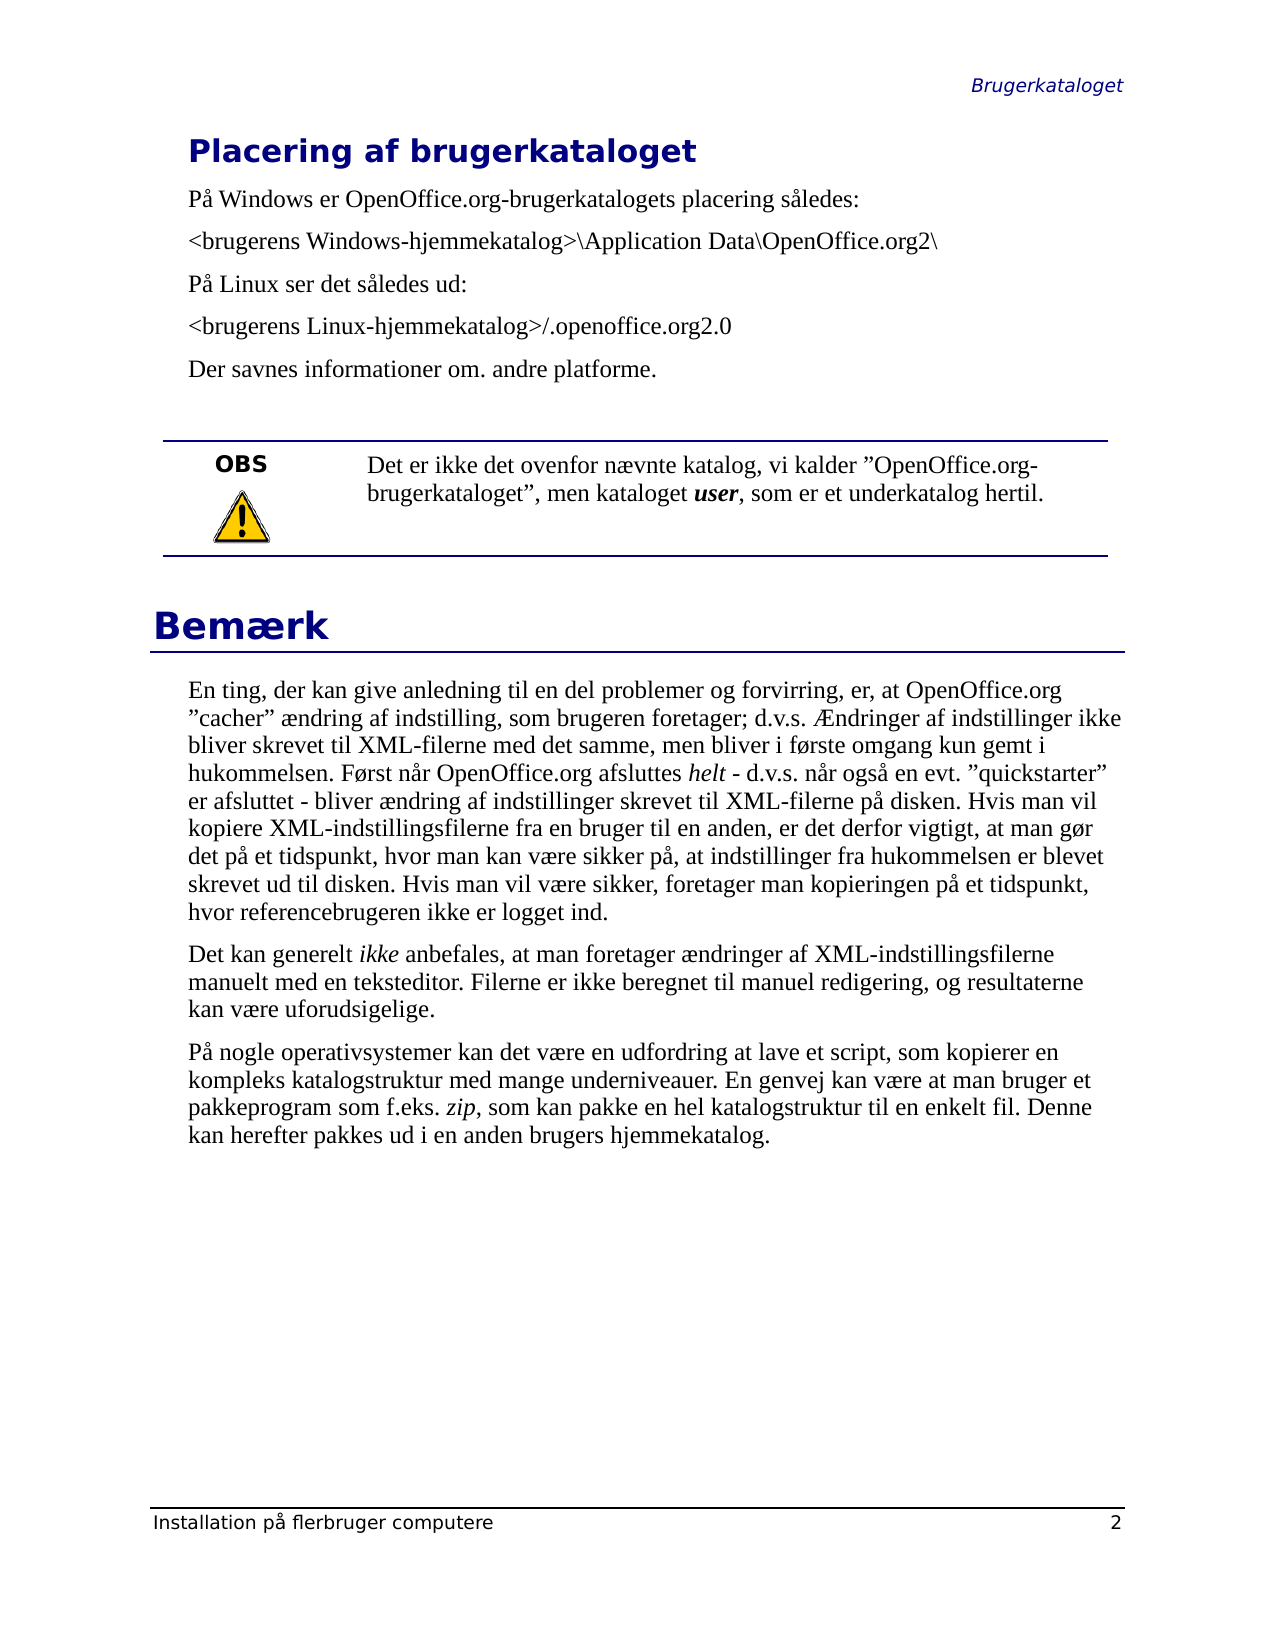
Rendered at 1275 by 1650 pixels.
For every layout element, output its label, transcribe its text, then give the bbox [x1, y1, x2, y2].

picture [209, 486, 274, 547]
text Det kan generelt ikke anbefales, at man foretager ændringer af XML-indstillingsfilerne manuelt med en teksteditor. Filerne er ikke beregnet til manuel redigering, og resultaterne kan være uforudsigelige. [188, 940, 1125, 1023]
subtitle Bemærk [150, 602, 1125, 651]
text På Windows er OpenOffice.org-brugerkatalogets placering således: [188, 185, 1125, 213]
text Der savnes informationer om. andre platforme. [188, 355, 1125, 383]
subtitle Placering af brugerkataloget [188, 134, 1125, 170]
text <brugerens Linux-hjemmekatalog>/.openoffice.org2.0 [188, 312, 1125, 340]
text <brugerens Windows-hjemmekatalog>\Application Data\OpenOffice.org2\ [188, 227, 1125, 255]
text En ting, der kan give anledning til en del problemer og forvirring, er, at OpenOffice.org ”cacher” ændring af indstilling, som brugeren foretager; d.v.s. Ændringer af indstillinger ikke bliver skrevet til XML-filerne med det samme, men bliver i første omgang kun gemt i hukommelsen. Først når OpenOffice.org afsluttes helt - d.v.s. når også en evt. ”quickstarter” er afsluttet - bliver ændring af indstillinger skrevet til XML-filerne på disken. Hvis man vil kopiere XML-indstillingsfilerne fra en bruger til en anden, er det derfor vigtigt, at man gør det på et tidspunkt, hvor man kan være sikker på, at indstillinger fra hukommelsen er blevet skrevet ud til disken. Hvis man vil være sikker, foretager man kopieringen på et tidspunkt, hvor referencebrugeren ikke er logget ind. [188, 676, 1125, 925]
text På nogle operativsystemer kan det være en udfordring at lave et script, som kopierer en kompleks katalogstruktur med mange underniveauer. En genvej kan være at man bruger et pakkeprogram som f.eks. zip, som kan pakke en hel katalogstruktur til en enkelt fil. Denne kan herefter pakkes ud i en anden brugers hjemmekatalog. [188, 1038, 1125, 1149]
table_header OBS [163, 442, 320, 555]
table_header Det er ikke det ovenfor nævnte katalog, vi kalder ”OpenOffice.org-brugerkataloget”, men kataloget user, som er et underkatalog hertil. [320, 442, 1108, 555]
text På Linux ser det således ud: [188, 270, 1125, 298]
